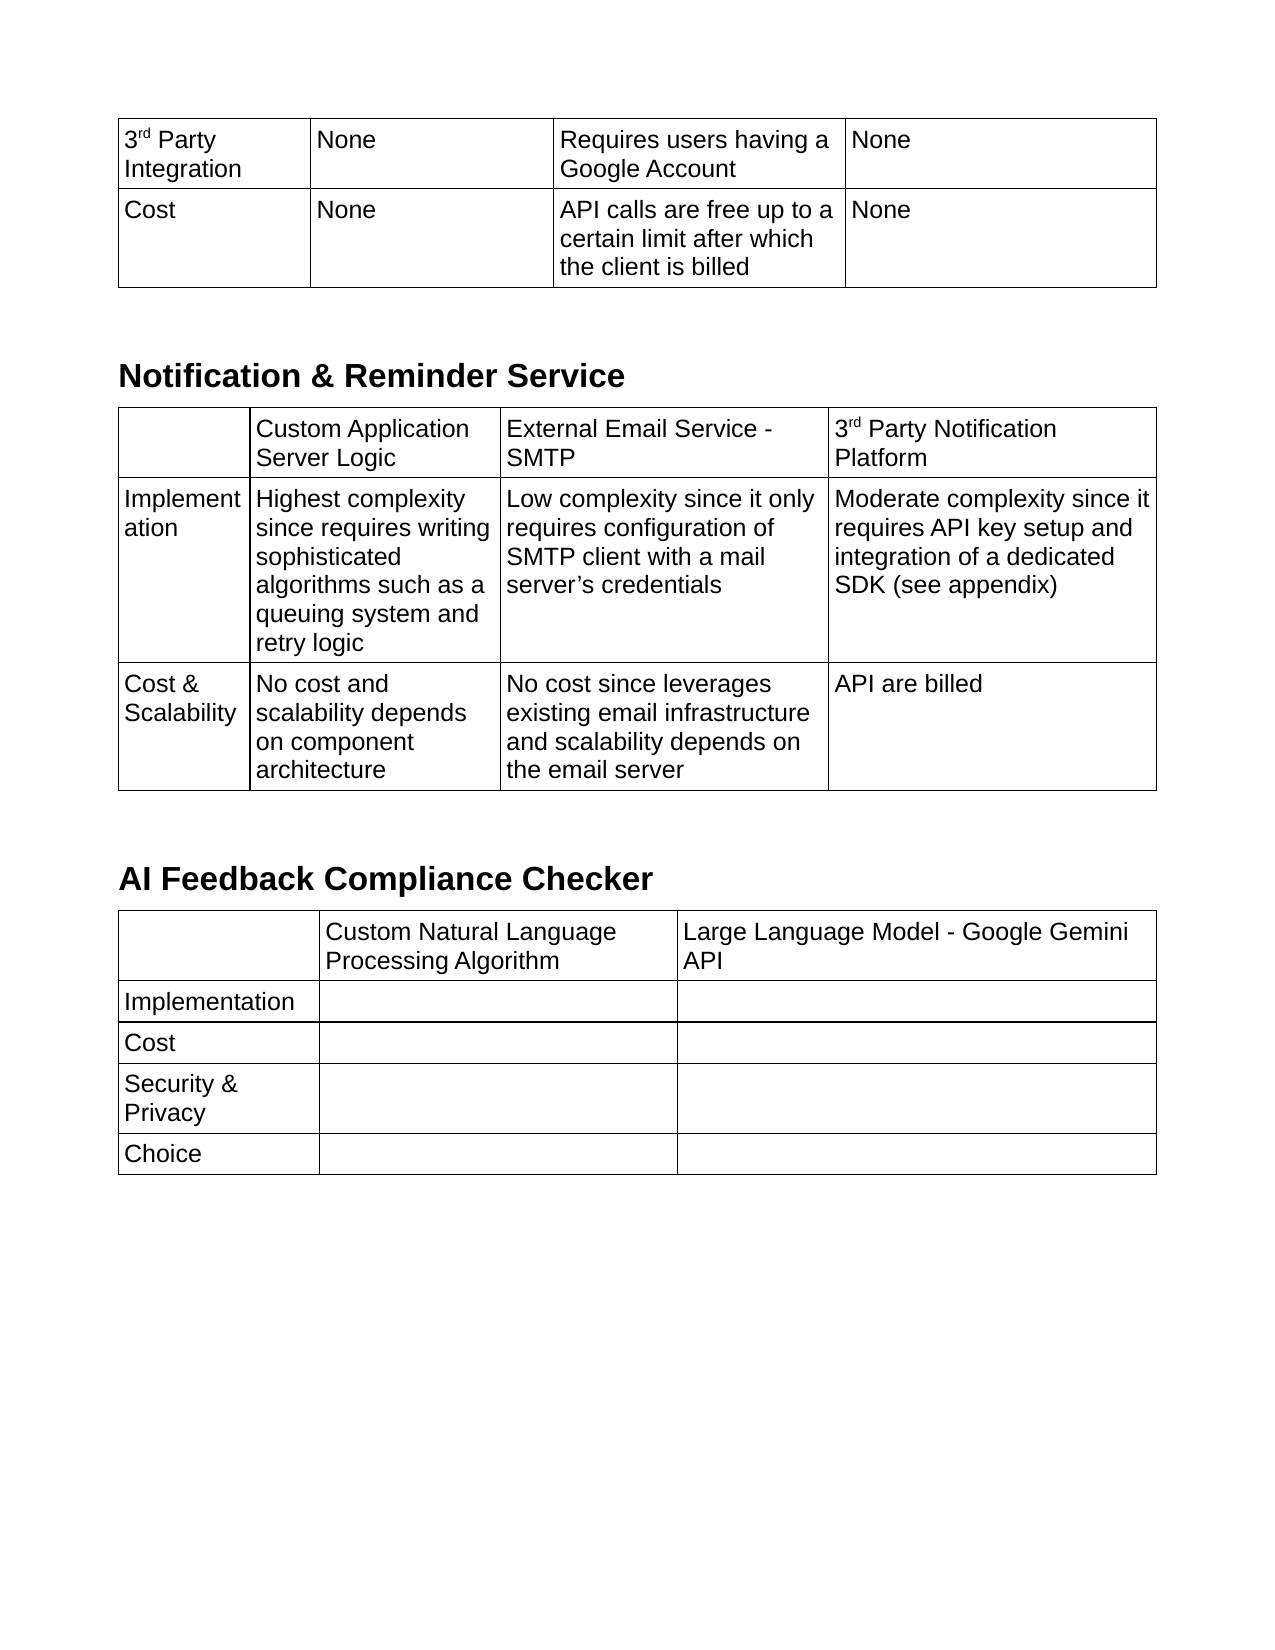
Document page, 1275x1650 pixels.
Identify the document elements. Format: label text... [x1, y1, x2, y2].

table_cell [320, 981, 677, 1021]
table_cell Moderate complexity since it requires API key setup and integration of a dedicated SDK (see appendix) [829, 478, 1156, 662]
table_cell Cost & Scalability [119, 663, 249, 790]
subtitle Notification & Reminder Service [118, 356, 1157, 395]
table_cell 3rd Party Integration [119, 119, 310, 188]
table_cell None [846, 119, 1156, 188]
table_cell Requires users having a Google Account [554, 119, 845, 188]
table_cell Security & Privacy [119, 1064, 319, 1133]
table_header Custom Application Server Logic [251, 408, 500, 477]
table_cell [320, 1023, 677, 1063]
table_cell [320, 1064, 677, 1133]
table_cell Choice [119, 1134, 319, 1174]
table_cell No cost and scalability depends on component architecture [251, 663, 500, 790]
table_header Large Language Model - Google Gemini API [678, 911, 1156, 980]
table_cell API are billed [829, 663, 1156, 790]
table_cell Cost [119, 189, 310, 287]
table_cell [678, 1064, 1156, 1133]
table_cell No cost since leverages existing email infrastructure and scalability depends on the email server [501, 663, 828, 790]
table_cell None [846, 189, 1156, 287]
table_cell [678, 981, 1156, 1021]
table_cell Low complexity since it only requires configuration of SMTP client with a mail server’s credentials [501, 478, 828, 662]
table_cell [320, 1134, 677, 1174]
table_cell Cost [119, 1023, 319, 1063]
table_cell None [311, 119, 553, 188]
table_header 3rd Party Notification Platform [829, 408, 1156, 477]
table_cell [678, 1023, 1156, 1063]
table_cell Highest complexity since requires writing sophisticated algorithms such as a queuing system and retry logic [251, 478, 500, 662]
table_cell Implementation [119, 478, 249, 662]
table_header [119, 911, 319, 980]
table_header External Email Service - SMTP [501, 408, 828, 477]
subtitle AI Feedback Compliance Checker [118, 859, 1157, 898]
table_cell None [311, 189, 553, 287]
table_cell [678, 1134, 1156, 1174]
table_cell Implementation [119, 981, 319, 1021]
table_cell API calls are free up to a certain limit after which the client is billed [554, 189, 845, 287]
table_header Custom Natural Language Processing Algorithm [320, 911, 677, 980]
table_header [119, 408, 249, 477]
